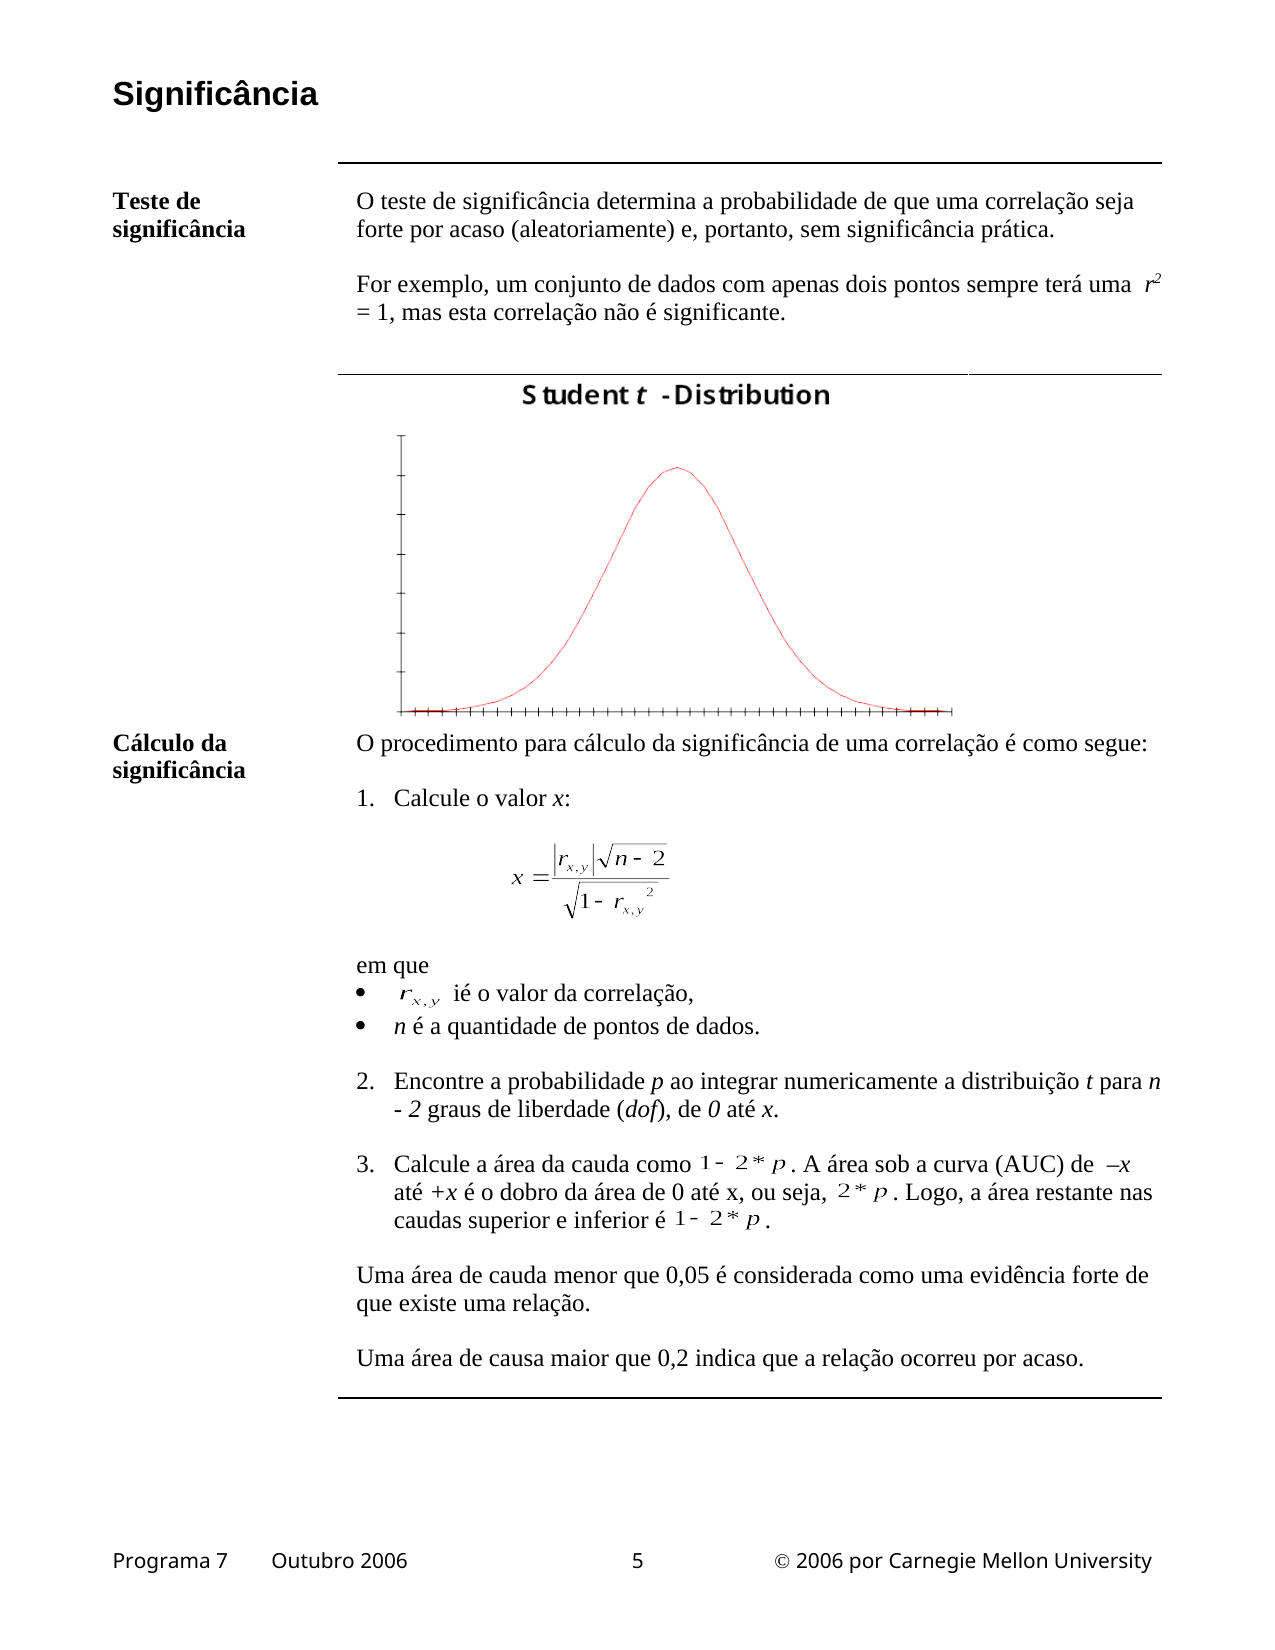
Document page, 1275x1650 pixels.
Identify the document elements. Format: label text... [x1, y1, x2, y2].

table_header O procedimento para cálculo da significância de uma correlação é como segue: Calcule o valor x: em que ié o valor da correlação, n é a quantidade de pontos de dados. Encontre a probabilidade p ao integrar numericamente a distribuição t para n - 2 graus de liberdade (dof), de 0 até x. Calcule a área da cauda como . A área sob a curva (AUC) de –x até +x é o dobro da área de 0 até x, ou seja, . Logo, a área restante nas caudas superior e inferior é . Uma área de cauda menor que 0,05 é considerada como uma evidência forte de que existe uma relação. Uma área de causa maior que 0,2 indica que a relação ocorreu por acaso. [338, 729, 1181, 1372]
title Significância [112, 75, 1162, 112]
table_header Teste de significância [94, 187, 337, 349]
table_header Cálculo da significância [94, 729, 337, 1372]
table_header O teste de significância determina a probabilidade de que uma correlação seja forte por acaso (aleatoriamente) e, portanto, sem significância prática. For exemplo, um conjunto de dados com apenas dois pontos sempre terá uma r2 = 1, mas esta correlação não é significante. [338, 187, 1181, 349]
